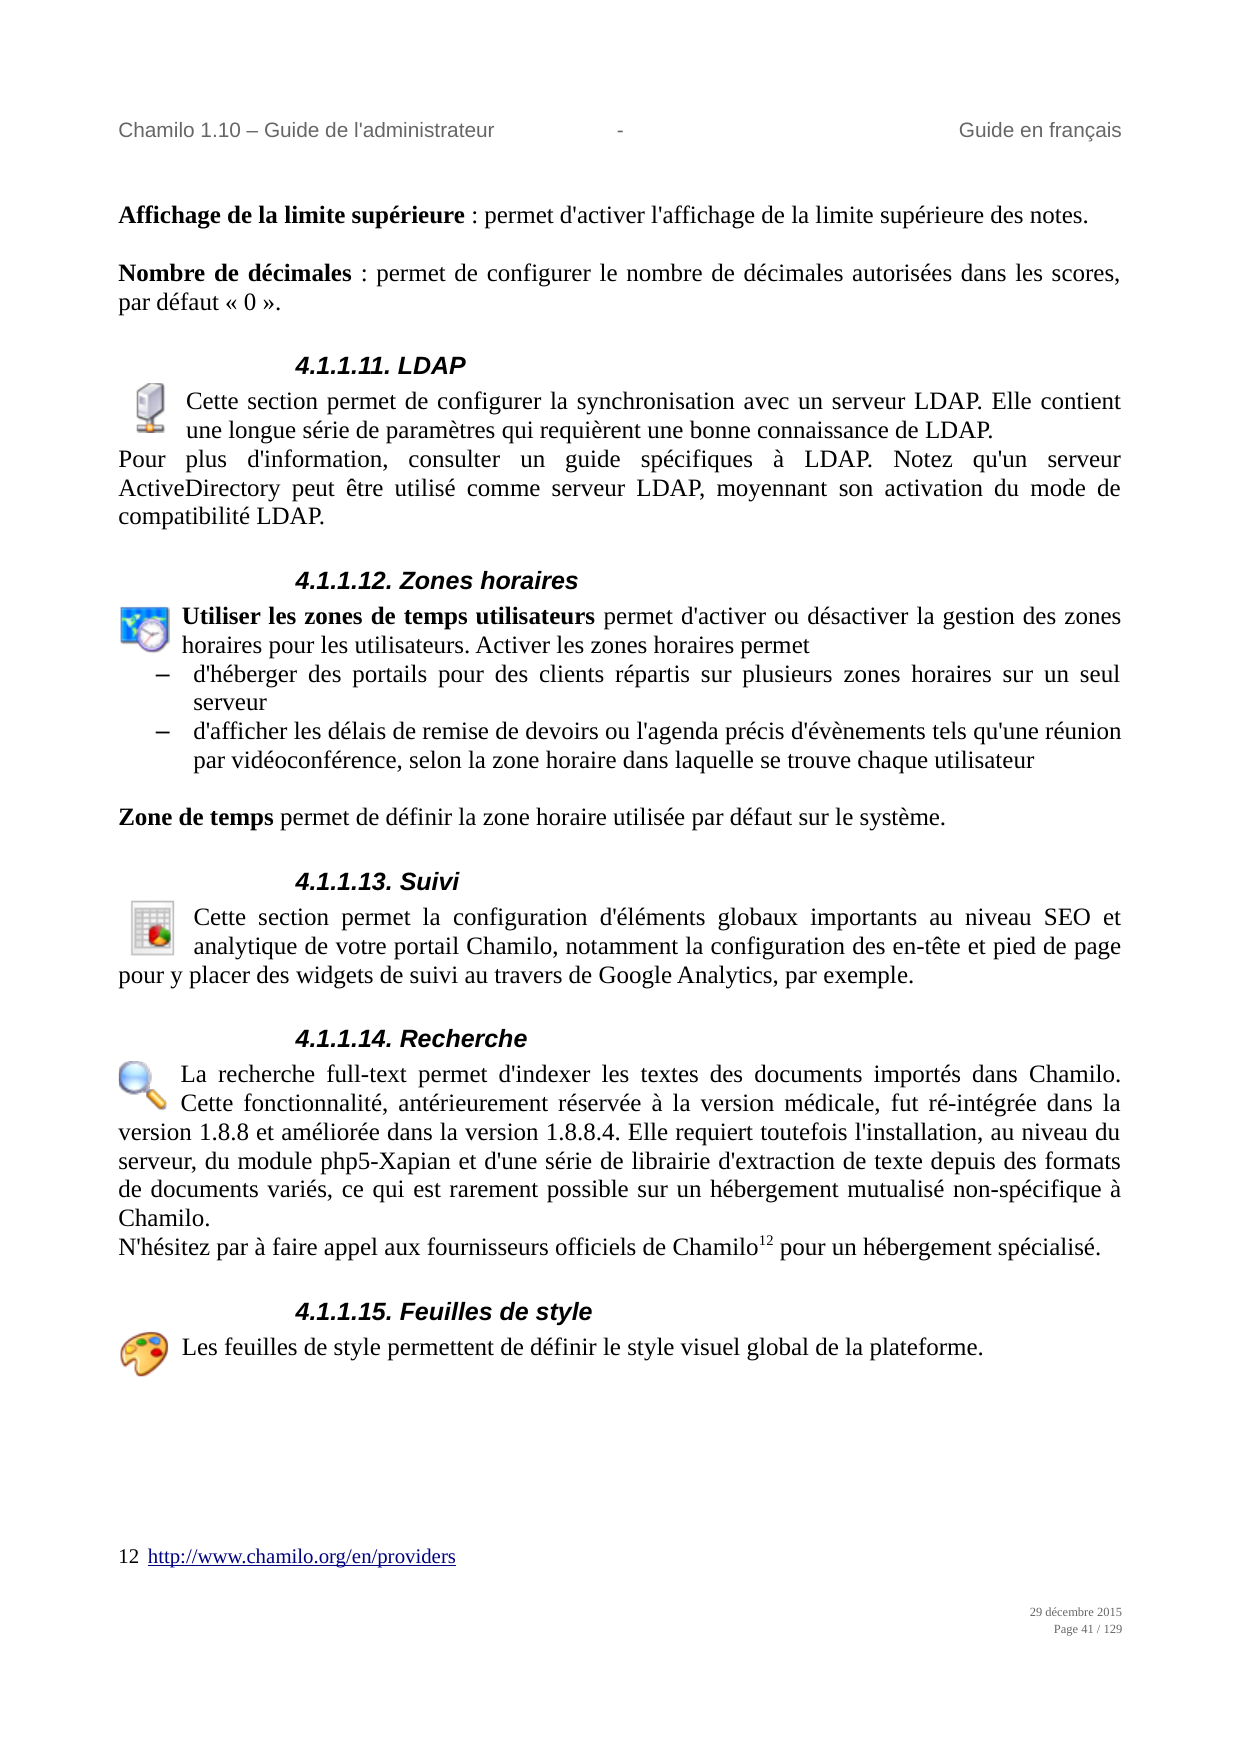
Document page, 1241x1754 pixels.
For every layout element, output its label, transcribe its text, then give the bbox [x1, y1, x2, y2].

subtitle LDAP [295, 351, 1122, 380]
picture [118, 1061, 169, 1112]
text Zone de temps permet de définir la zone horaire utilisée par défaut sur le système. [118, 802, 1122, 831]
list d'héberger des portails pour des clients répartis sur plusieurs zones horaires sur un seul serveur [156, 659, 1122, 716]
text N'hésitez par à faire appel aux fournisseurs officiels de Chamilo pour un hébergement spécialisé. [118, 1232, 1122, 1261]
text Affichage de la limite supérieure : permet d'activer l'affichage de la limite supérieure des notes. [118, 200, 1122, 229]
subtitle Recherche [295, 1024, 1122, 1053]
picture [119, 604, 170, 655]
text La recherche full-text permet d'indexer les textes des documents importés dans Chamilo. Cette fonctionnalité, antérieurement réservée à la version médicale, fut ré-intégrée dans la version 1.8.8 et améliorée dans la version 1.8.8.4. Elle requiert toutefois l'installation, au niveau du serveur, du module php5-Xapian et d'une série de librairie d'extraction de texte depuis des formats de documents variés, ce qui est rarement possible sur un hébergement mutualisé non-spécifique à Chamilo. [118, 1059, 1122, 1232]
text Nombre de décimales : permet de configurer le nombre de décimales autorisées dans les scores, par défaut « 0 ». [118, 258, 1122, 315]
text http://www.chamilo.org/en/providers [118, 1544, 1122, 1568]
picture [124, 899, 182, 958]
text Les feuilles de style permettent de définir le style visuel global de la plateforme. [170, 1332, 1122, 1361]
picture [124, 383, 174, 433]
subtitle Feuilles de style [295, 1297, 1122, 1325]
text Cette section permet de configurer la synchronisation avec un serveur LDAP. Elle contient une longue série de paramètres qui requièrent une bonne connaissance de LDAP. [118, 386, 1122, 444]
text Cette section permet la configuration d'éléments globaux importants au niveau SEO et analytique de votre portail Chamilo, notamment la configuration des en-tête et pied de page pour y placer des widgets de suivi au travers de Google Analytics, par exemple. [118, 902, 1122, 988]
subtitle Zones horaires [295, 566, 1122, 595]
text Utiliser les zones de temps utilisateurs permet d'activer ou désactiver la gestion des zones horaires pour les utilisateurs. Activer les zones horaires permet [118, 601, 1122, 659]
subtitle Suivi [295, 867, 1122, 896]
picture [119, 1329, 170, 1380]
text Pour plus d'information, consulter un guide spécifiques à LDAP. Notez qu'un serveur ActiveDirectory peut être utilisé comme serveur LDAP, moyennant son activation du mode de compatibilité LDAP. [118, 444, 1122, 530]
list d'afficher les délais de remise de devoirs ou l'agenda précis d'évènements tels qu'une réunion par vidéoconférence, selon la zone horaire dans laquelle se trouve chaque utilisateur [156, 716, 1122, 774]
